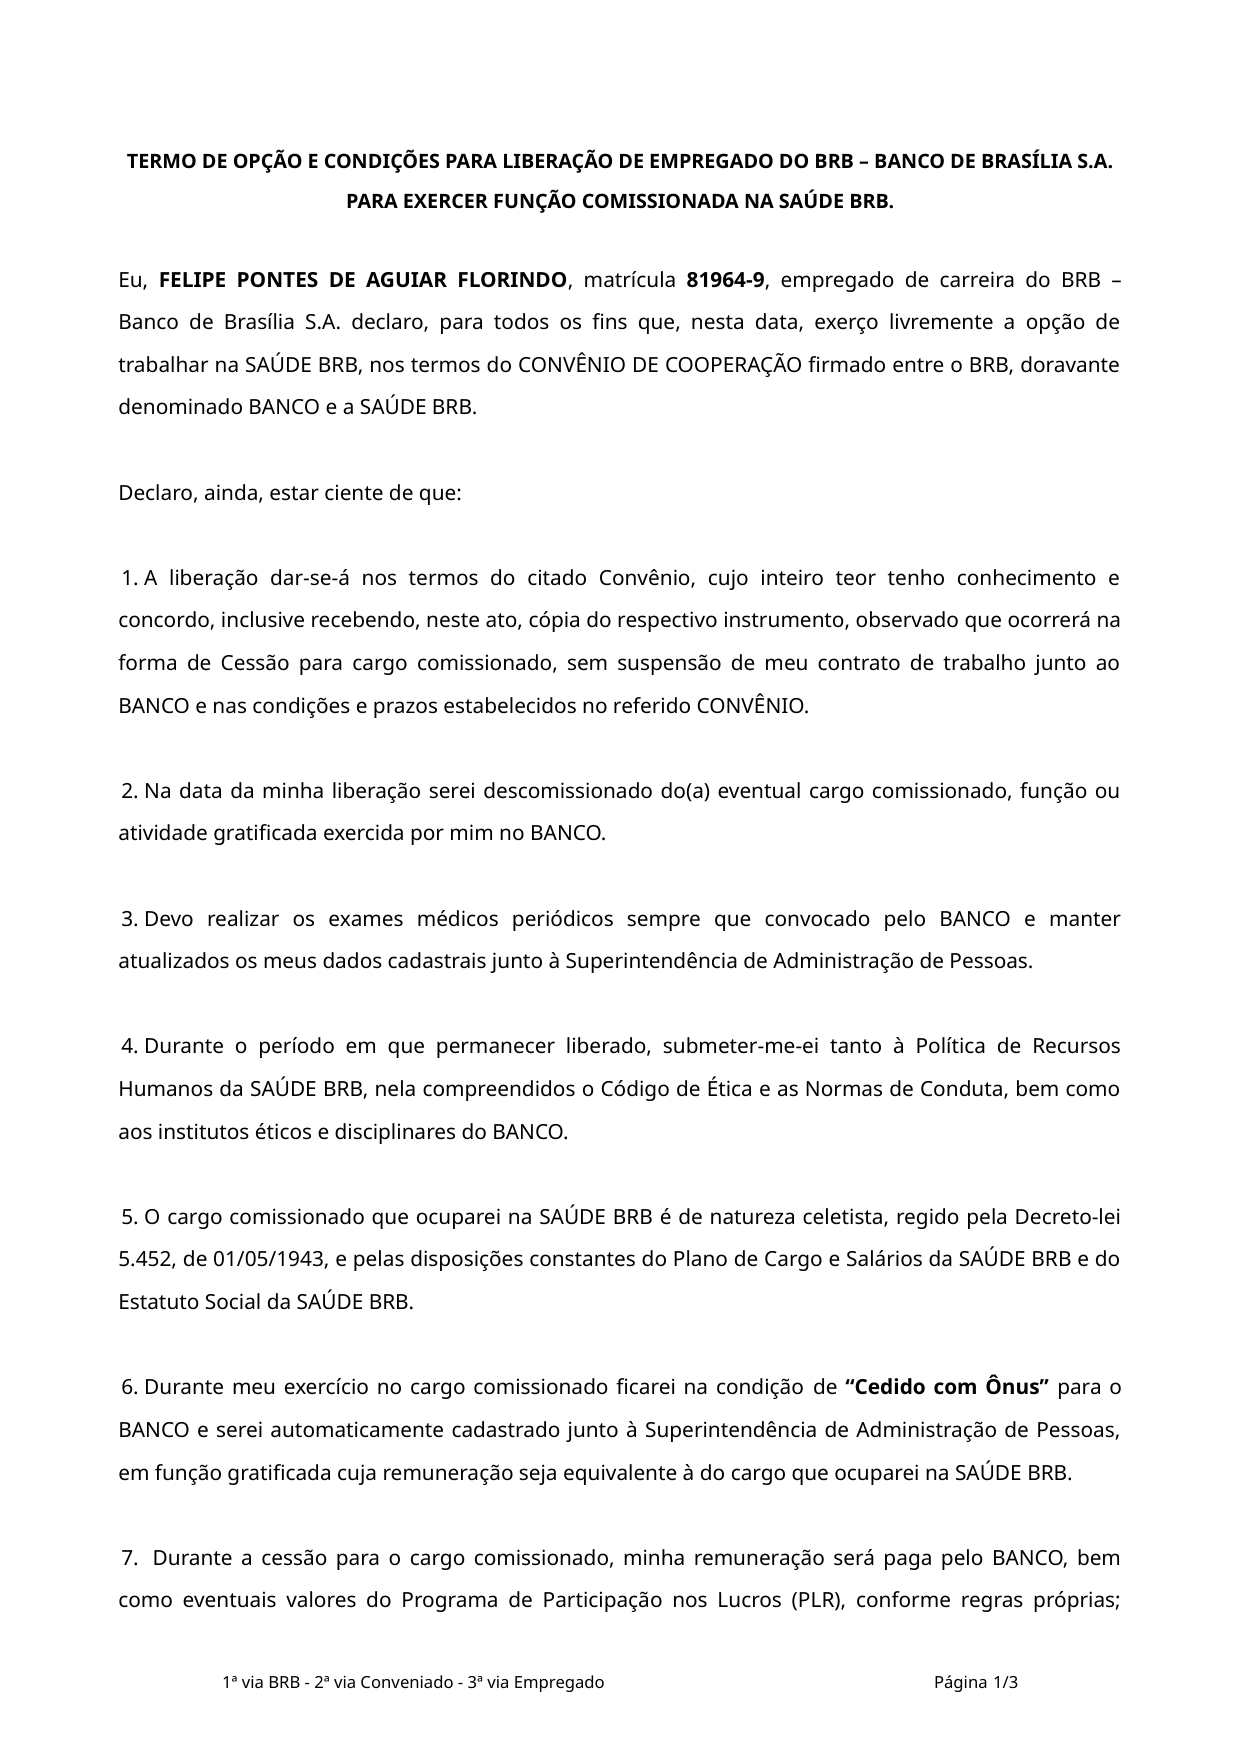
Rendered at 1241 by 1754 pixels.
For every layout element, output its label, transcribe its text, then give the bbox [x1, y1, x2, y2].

list Durante meu exercício no cargo comissionado ficarei na condição de “Cedido com Ônus” para o BANCO e serei automaticamente cadastrado junto à Superintendência de Administração de Pessoas, em função gratificada cuja remuneração seja equivalente à do cargo que ocuparei na SAÚDE BRB. [118, 1372, 1122, 1486]
text Eu, FELIPE PONTES DE AGUIAR FLORINDO, matrícula 81964-9, empregado de carreira do BRB – Banco de Brasília S.A. declaro, para todos os fins que, nesta data, exerço livremente a opção de trabalhar na SAÚDE BRB, nos termos do CONVÊNIO DE COOPERAÇÃO firmado entre o BRB, doravante denominado BANCO e a SAÚDE BRB. [118, 265, 1122, 421]
list Devo realizar os exames médicos periódicos sempre que convocado pelo BANCO e manter atualizados os meus dados cadastrais junto à Superintendência de Administração de Pessoas. [118, 904, 1122, 975]
list Na data da minha liberação serei descomissionado do(a) eventual cargo comissionado, função ou atividade gratificada exercida por mim no BANCO. [118, 776, 1122, 847]
list Durante o período em que permanecer liberado, submeter-me-ei tanto à Política de Recursos Humanos da SAÚDE BRB, nela compreendidos o Código de Ética e as Normas de Conduta, bem como aos institutos éticos e disciplinares do BANCO. [118, 1032, 1122, 1145]
list O cargo comissionado que ocuparei na SAÚDE BRB é de natureza celetista, regido pela Decreto-lei 5.452, de 01/05/1943, e pelas disposições constantes do Plano de Cargo e Salários da SAÚDE BRB e do Estatuto Social da SAÚDE BRB. [118, 1202, 1122, 1316]
text Declaro, ainda, estar ciente de que: [118, 478, 1122, 506]
list A liberação dar-se-á nos termos do citado Convênio, cujo inteiro teor tenho conhecimento e concordo, inclusive recebendo, neste ato, cópia do respectivo instrumento, observado que ocorrerá na forma de Cessão para cargo comissionado, sem suspensão de meu contrato de trabalho junto ao BANCO e nas condições e prazos estabelecidos no referido CONVÊNIO. [118, 563, 1122, 719]
list Durante a cessão para o cargo comissionado, minha remuneração será paga pelo BANCO, bem como eventuais valores do Programa de Participação nos Lucros (PLR), conforme regras próprias; [118, 1543, 1122, 1614]
